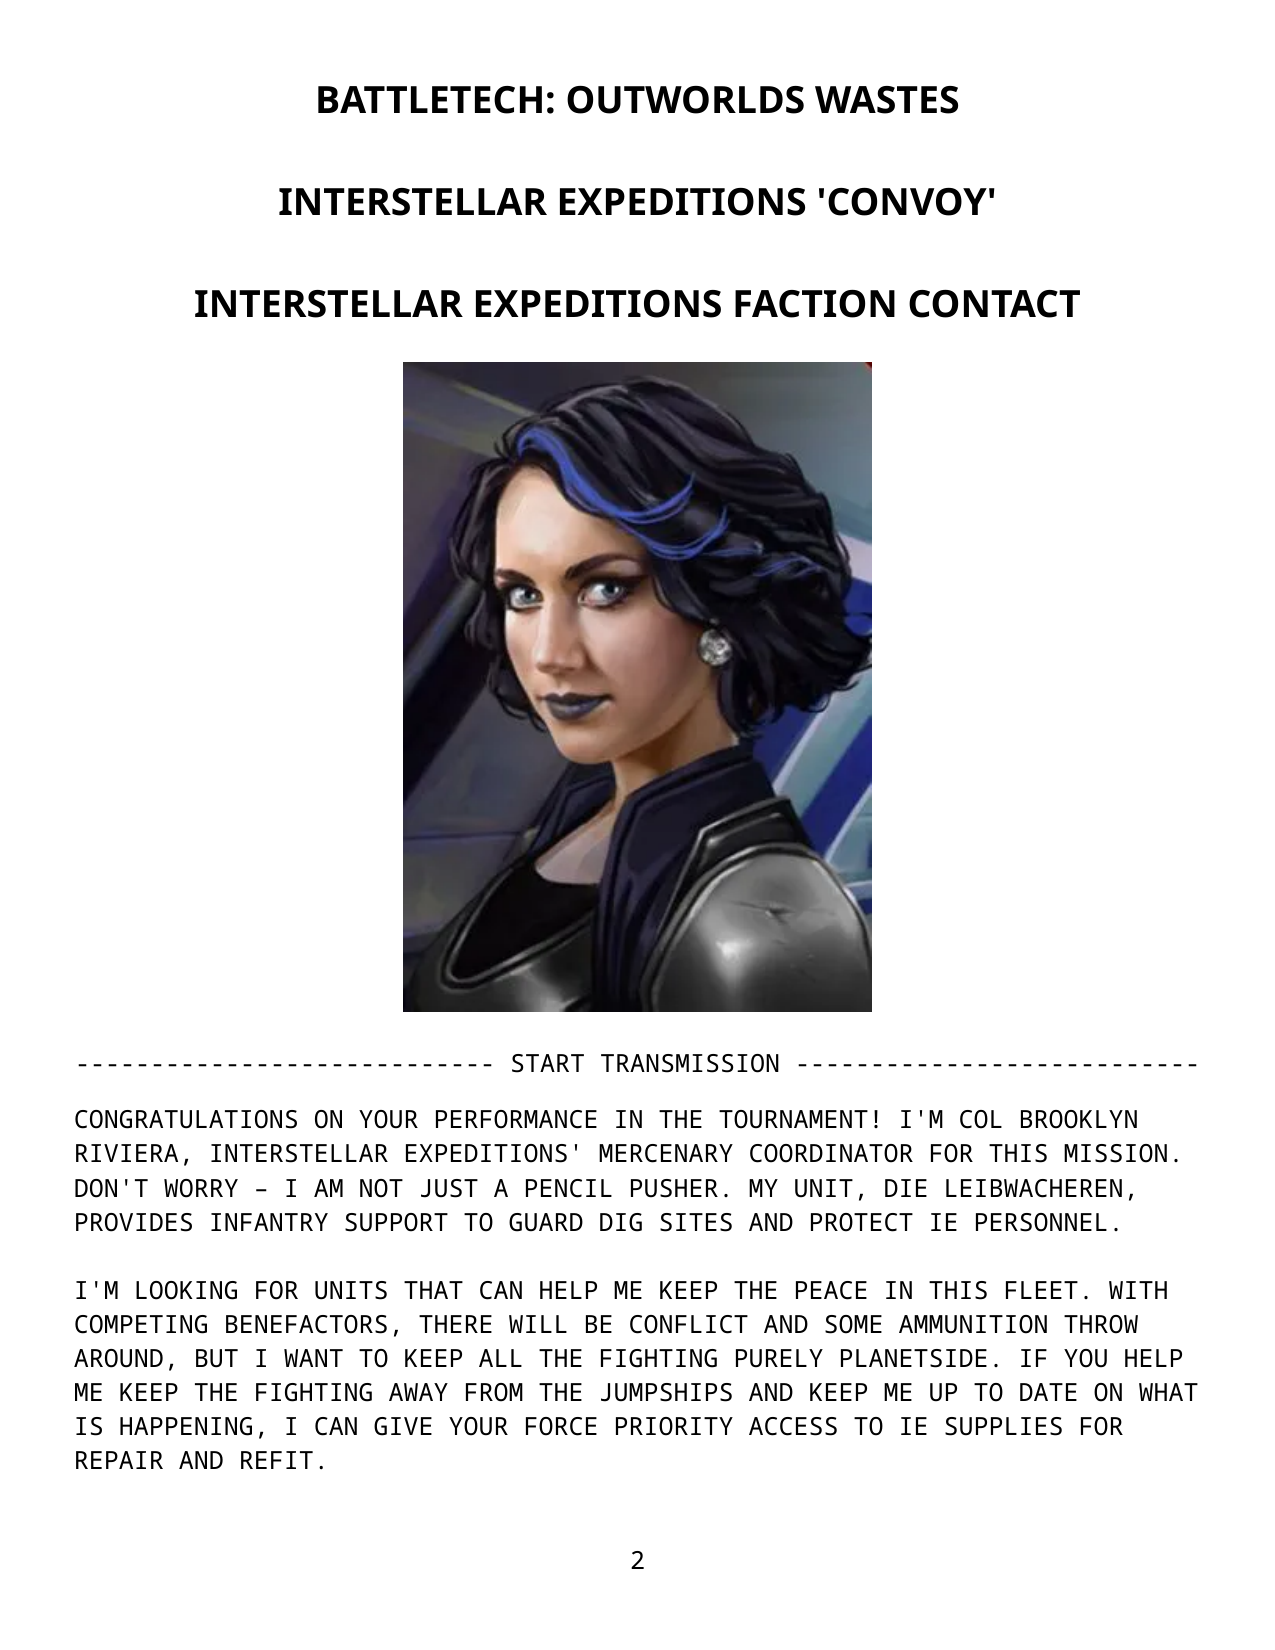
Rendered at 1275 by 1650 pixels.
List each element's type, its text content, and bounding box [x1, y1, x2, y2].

text I'M LOOKING FOR UNITS THAT CAN HELP ME KEEP THE PEACE IN THIS FLEET. WITH COMPETING BENEFACTORS, THERE WILL BE CONFLICT AND SOME AMMUNITION THROW AROUND, BUT I WANT TO KEEP ALL THE FIGHTING PURELY PLANETSIDE. IF YOU HELP ME KEEP THE FIGHTING AWAY FROM THE JUMPSHIPS AND KEEP ME UP TO DATE ON WHAT IS HAPPENING, I CAN GIVE YOUR FORCE PRIORITY ACCESS TO IE SUPPLIES FOR REPAIR AND REFIT. [73, 1272, 1201, 1477]
text CONGRATULATIONS ON YOUR PERFORMANCE IN THE TOURNAMENT! I'M COL BROOKLYN RIVIERA, INTERSTELLAR EXPEDITIONS' MERCENARY COORDINATOR FOR THIS MISSION. DON'T WORRY – I AM NOT JUST A PENCIL PUSHER. MY UNIT, DIE LEIBWACHEREN, PROVIDES INFANTRY SUPPORT TO GUARD DIG SITES AND PROTECT IE PERSONNEL. [73, 1079, 1201, 1238]
text INTERSTELLAR EXPEDITIONS FACTION CONTACT [73, 278, 1201, 329]
picture [403, 362, 872, 1012]
subtitle INTERSTELLAR EXPEDITIONS 'CONVOY' [73, 124, 1201, 227]
text BATTLETECH: OUTWORLDS WASTES [73, 73, 1201, 124]
text ---------------------------- START TRANSMISSION --------------------------- [73, 1045, 1201, 1079]
